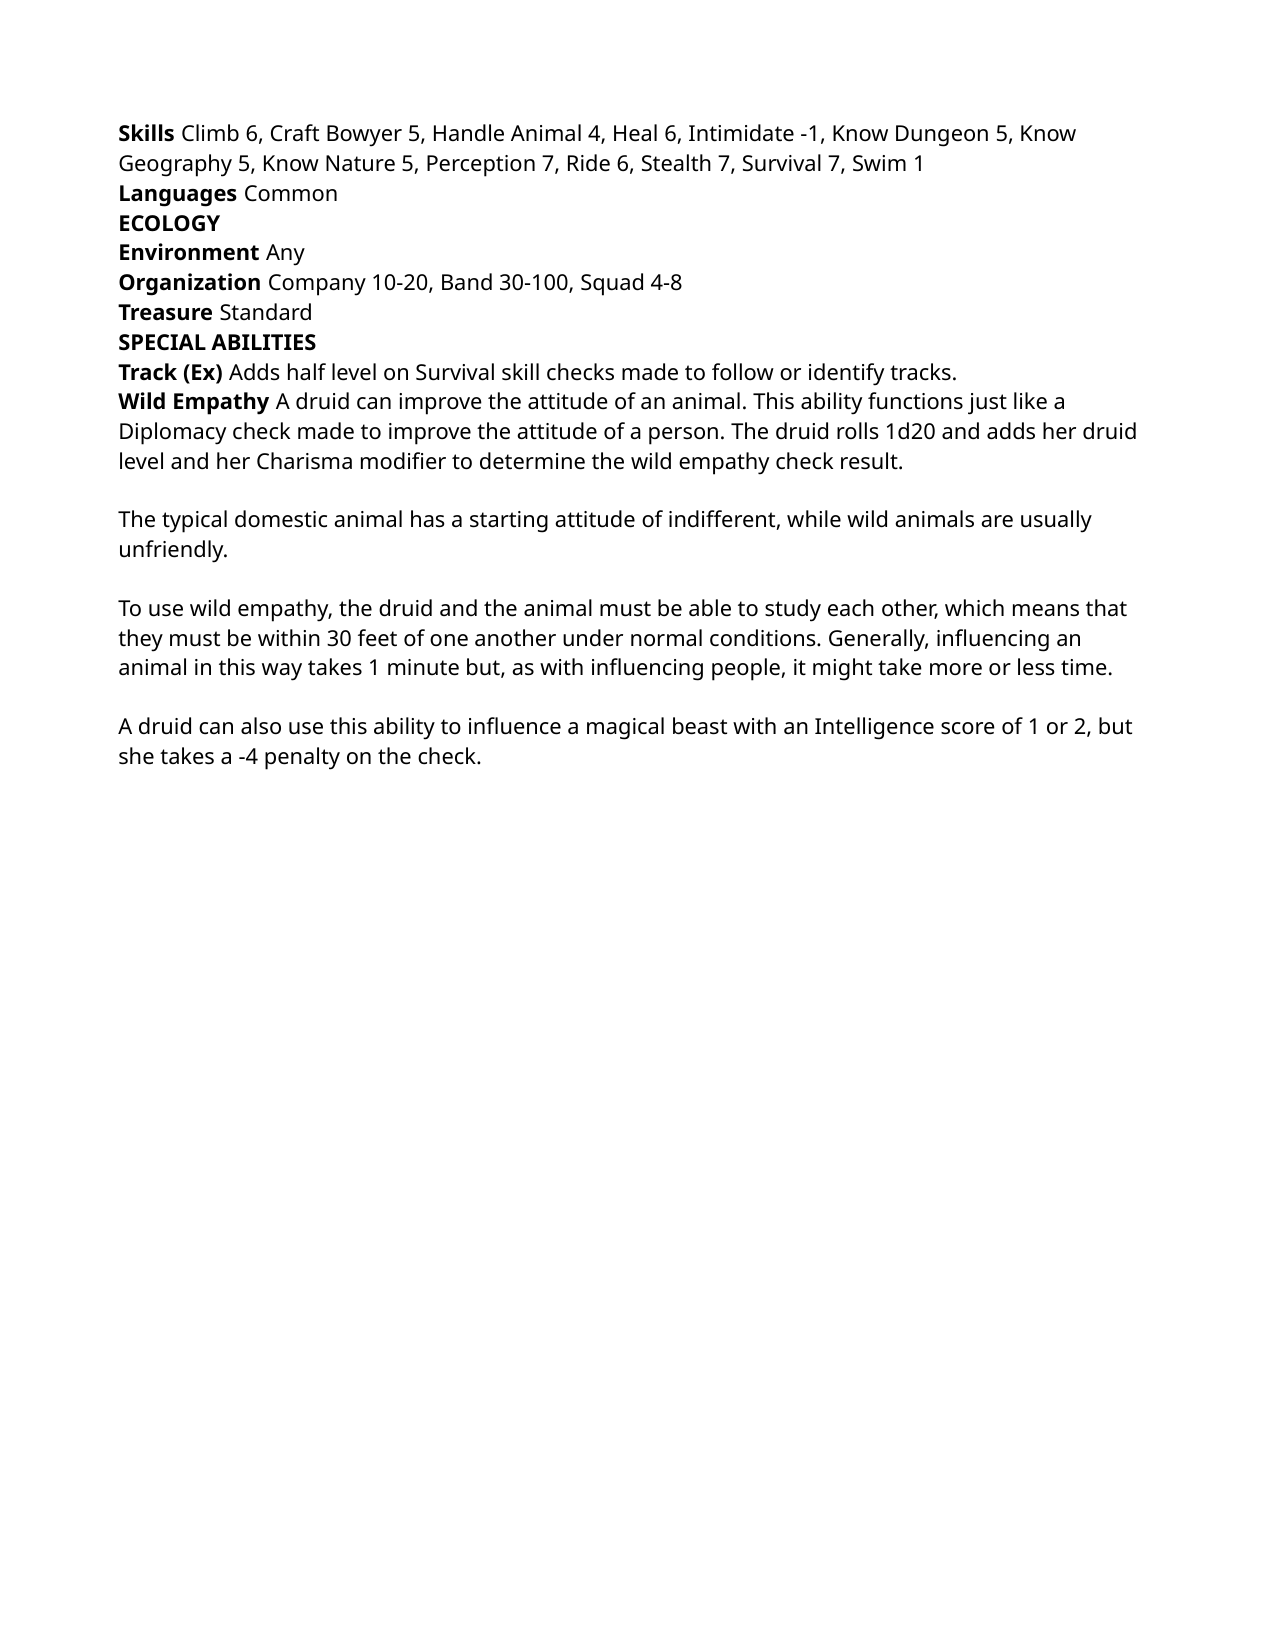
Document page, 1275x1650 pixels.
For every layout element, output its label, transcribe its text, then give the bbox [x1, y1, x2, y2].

text Environment Any Organization Company 10-20, Band 30-100, Squad 4-8 Treasure Standard [118, 237, 1157, 327]
text ECOLOGY [118, 207, 1157, 237]
text Skills Climb 6, Craft Bowyer 5, Handle Animal 4, Heal 6, Intimidate -1, Know Dungeon 5, Know Geography 5, Know Nature 5, Perception 7, Ride 6, Stealth 7, Survival 7, Swim 1 Languages Common [118, 118, 1157, 207]
text Track (Ex) Adds half level on Survival skill checks made to follow or identify tracks. Wild Empathy A druid can improve the attitude of an animal. This ability functions just like a Diplomacy check made to improve the attitude of a person. The druid rolls 1d20 and adds her druid level and her Charisma modifier to determine the wild empathy check result. The typical domestic animal has a starting attitude of indifferent, while wild animals are usually unfriendly. To use wild empathy, the druid and the animal must be able to study each other, which means that they must be within 30 feet of one another under normal conditions. Generally, influencing an animal in this way takes 1 minute but, as with influencing people, it might take more or less time. A druid can also use this ability to influence a magical beast with an Intelligence score of 1 or 2, but she takes a -4 penalty on the check. [118, 356, 1157, 770]
text SPECIAL ABILITIES [118, 327, 1157, 356]
